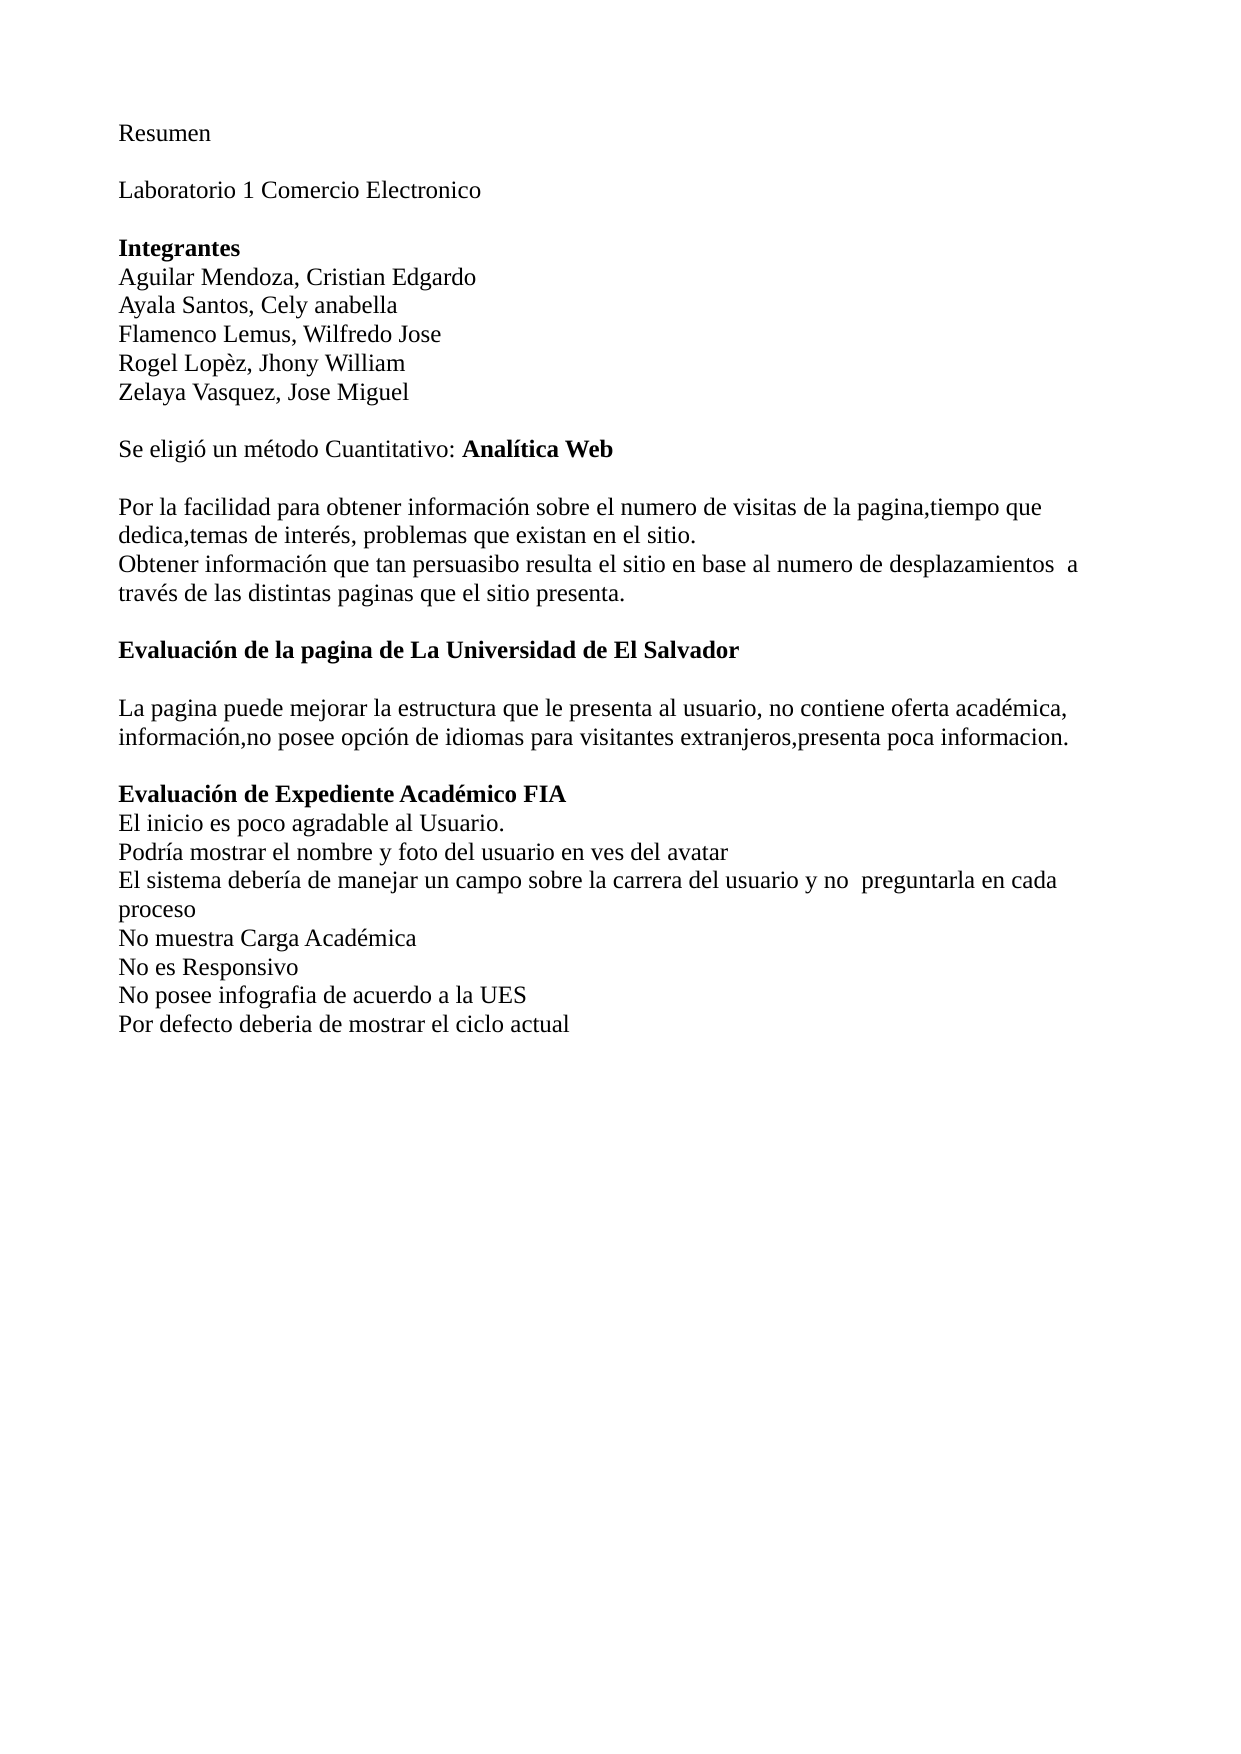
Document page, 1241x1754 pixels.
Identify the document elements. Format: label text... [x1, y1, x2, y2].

text Resumen [118, 118, 1122, 147]
text Por defecto deberia de mostrar el ciclo actual [118, 1009, 1122, 1038]
text Rogel Lopèz, Jhony William [118, 348, 1122, 377]
text Evaluación de la pagina de La Universidad de El Salvador [118, 636, 1122, 664]
text Laboratorio 1 Comercio Electronico [118, 176, 1122, 204]
text Integrantes [118, 233, 1122, 262]
text Podría mostrar el nombre y foto del usuario en ves del avatar [118, 837, 1122, 866]
text Obtener información que tan persuasibo resulta el sitio en base al numero de desplazamientos a través de las distintas paginas que el sitio presenta. [118, 549, 1122, 607]
text Se eligió un método Cuantitativo: Analítica Web [118, 434, 1122, 463]
text Zelaya Vasquez, Jose Miguel [118, 377, 1122, 406]
text No posee infografia de acuerdo a la UES [118, 981, 1122, 1009]
text La pagina puede mejorar la estructura que le presenta al usuario, no contiene oferta académica, información,no posee opción de idiomas para visitantes extranjeros,presenta poca informacion. [118, 693, 1122, 751]
text Ayala Santos, Cely anabella [118, 291, 1122, 319]
text No muestra Carga Académica [118, 923, 1122, 952]
text No es Responsivo [118, 952, 1122, 981]
text Evaluación de Expediente Académico FIA [118, 779, 1122, 808]
text El inicio es poco agradable al Usuario. [118, 808, 1122, 837]
text Flamenco Lemus, Wilfredo Jose [118, 319, 1122, 348]
text Por la facilidad para obtener información sobre el numero de visitas de la pagina,tiempo que dedica,temas de interés, problemas que existan en el sitio. [118, 492, 1122, 549]
text El sistema debería de manejar un campo sobre la carrera del usuario y no preguntarla en cada proceso [118, 866, 1122, 923]
text Aguilar Mendoza, Cristian Edgardo [118, 262, 1122, 291]
